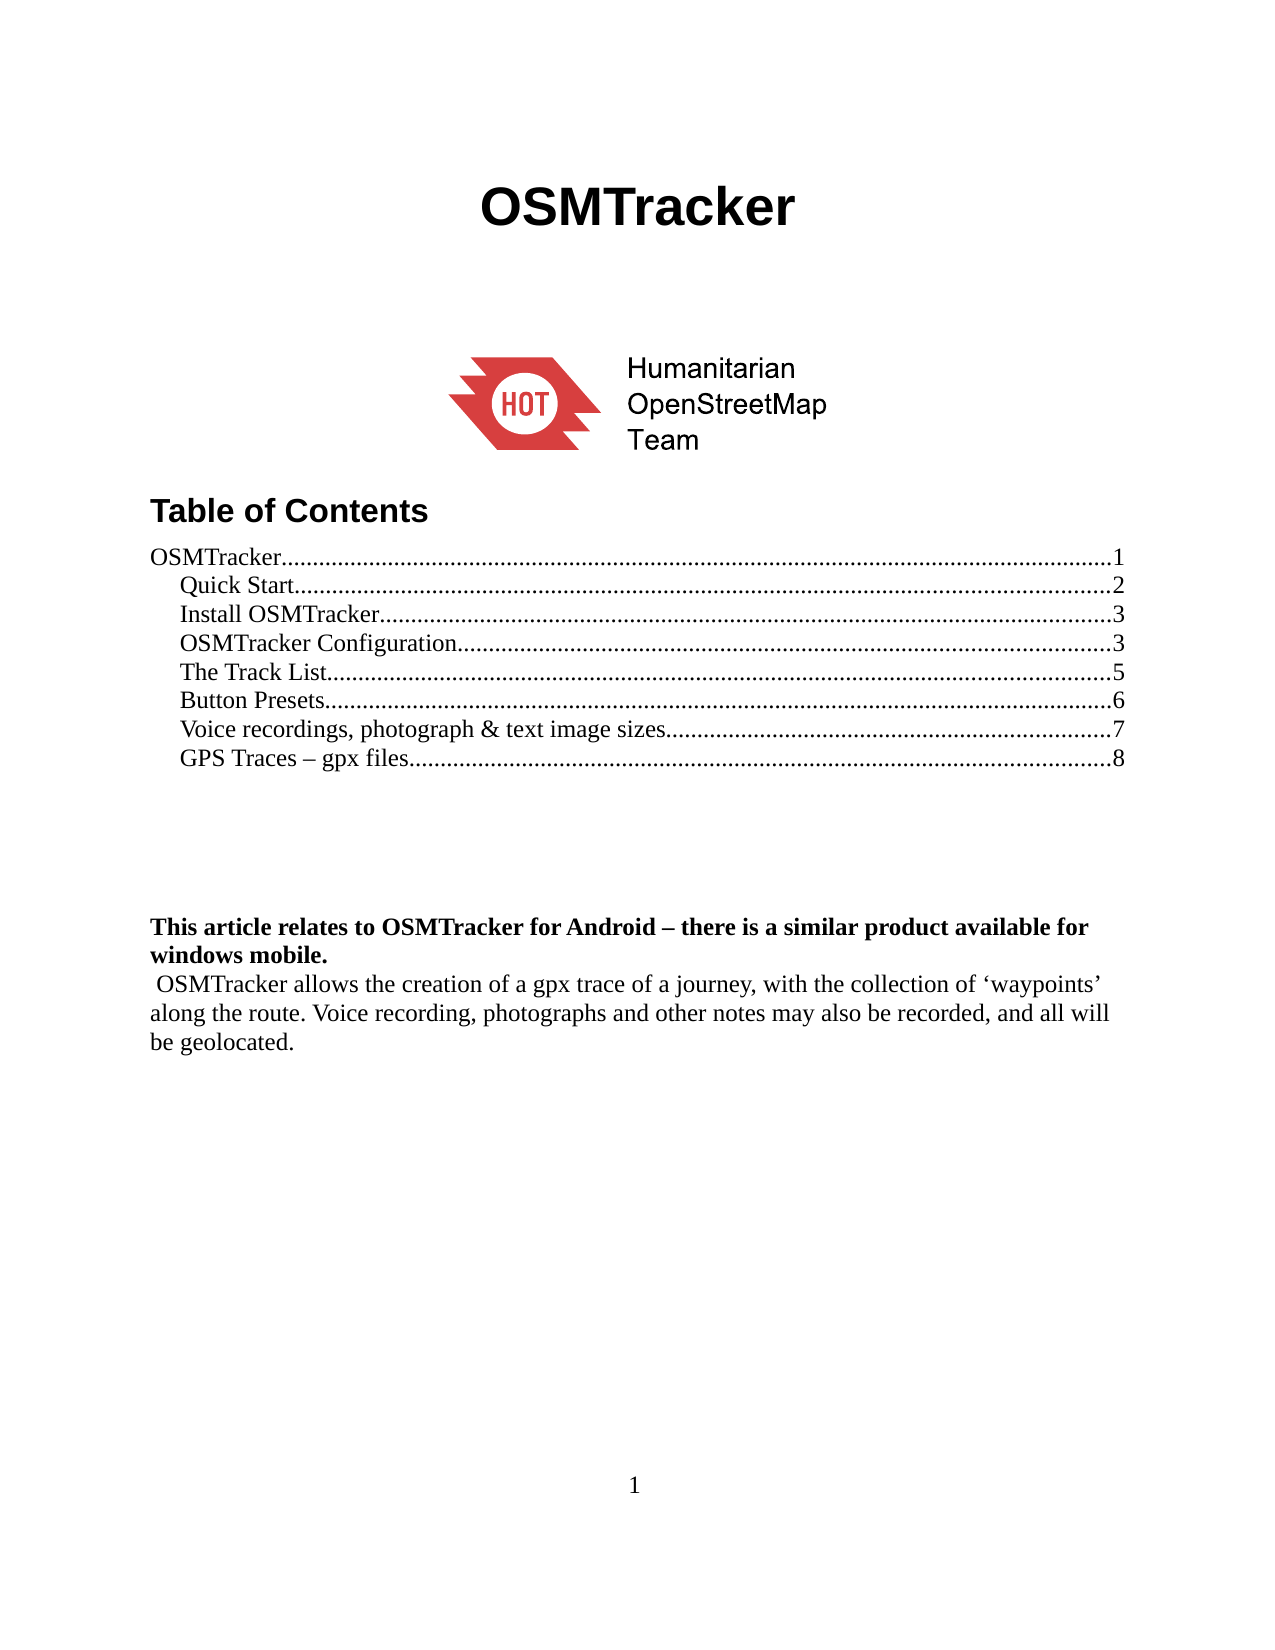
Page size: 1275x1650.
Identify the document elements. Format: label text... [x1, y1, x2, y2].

text The Track List 5 [179, 657, 1125, 685]
text Voice recordings, photograph & text image sizes 7 [179, 714, 1125, 743]
text Quick Start 2 [179, 570, 1125, 599]
text OSMTracker 1 [150, 542, 1125, 570]
text Install OSMTracker 3 [179, 599, 1125, 628]
text Button Presets 6 [179, 685, 1125, 714]
subtitle Table of Contents [150, 491, 1125, 529]
text This article relates to OSMTracker for Android – there is a similar product available for windows mobile. OSMTracker allows the creation of a gpx trace of a journey, with the collection of ‘waypoints’ along the route. Voice recording, photographs and other notes may also be recorded, and all will be geolocated. [150, 912, 1125, 1055]
text GPS Traces – gpx files 8 [179, 743, 1125, 772]
text OSMTracker Configuration 3 [179, 628, 1125, 657]
